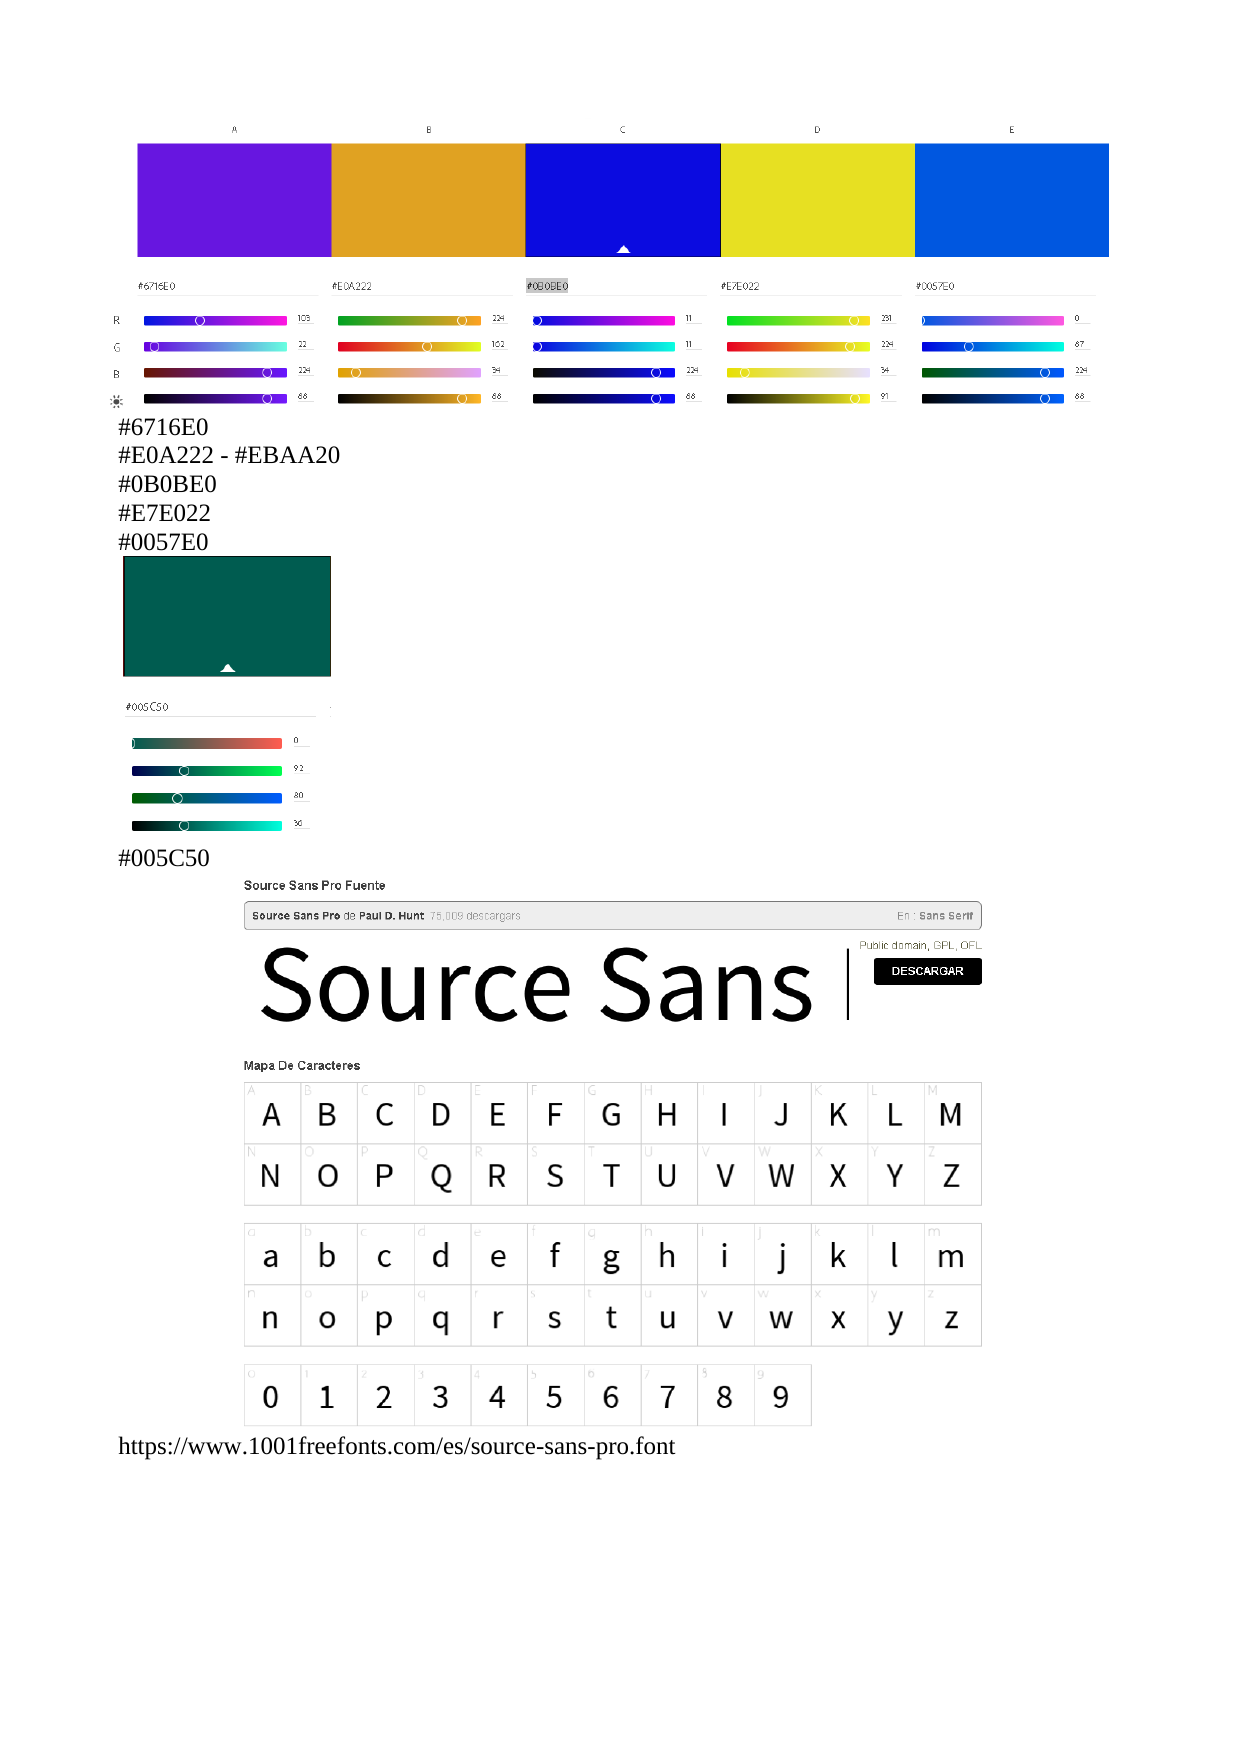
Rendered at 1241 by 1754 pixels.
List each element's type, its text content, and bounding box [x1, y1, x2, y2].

picture [107, 118, 1112, 412]
text #0057E0 [118, 527, 1122, 555]
picture [123, 555, 331, 840]
text #E7E022 [118, 498, 1122, 527]
picture [235, 871, 1005, 1432]
text #E0A222 - #EBAA20 [118, 440, 1122, 469]
text #0B0BE0 [118, 469, 1122, 498]
text https://www.1001freefonts.com/es/source-sans-pro.font [118, 872, 1122, 1460]
text #6716E0 [118, 118, 1122, 440]
text #005C50 [118, 555, 1122, 872]
